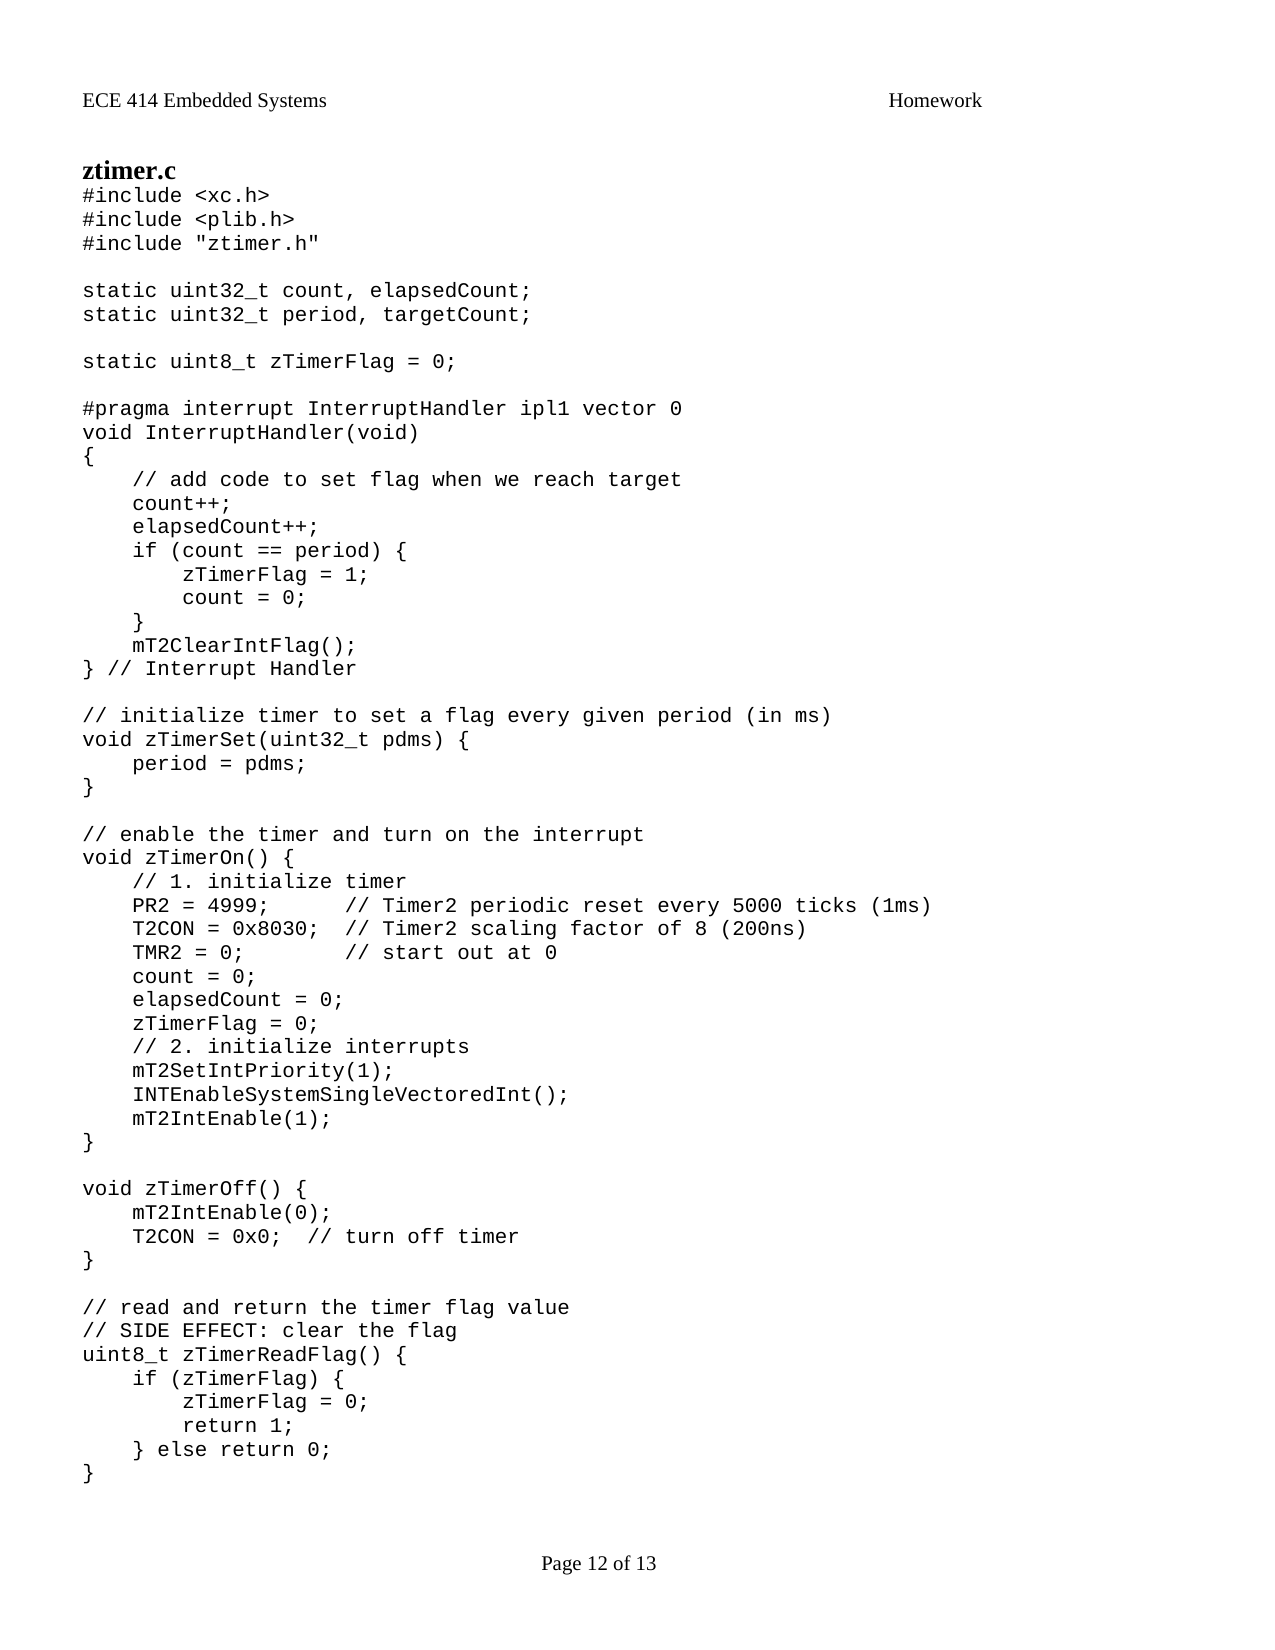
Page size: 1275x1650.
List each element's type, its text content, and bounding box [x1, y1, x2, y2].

text if (zTimerFlag) { [82, 1368, 1115, 1391]
text #include "ztimer.h" [82, 233, 1115, 256]
text // SIDE EFFECT: clear the flag [82, 1320, 1115, 1344]
text INTEnableSystemSingleVectoredInt(); [82, 1084, 1115, 1107]
text void zTimerOn() { [82, 847, 1115, 871]
text static uint8_t zTimerFlag = 0; [82, 351, 1115, 374]
text mT2IntEnable(1); [82, 1107, 1115, 1131]
text TMR2 = 0; // start out at 0 [82, 942, 1115, 966]
text } [82, 776, 1115, 800]
text // read and return the timer flag value [82, 1297, 1115, 1320]
text count = 0; [82, 966, 1115, 989]
text } [82, 1131, 1115, 1155]
text // 2. initialize interrupts [82, 1037, 1115, 1060]
text mT2IntEnable(0); [82, 1202, 1115, 1226]
text PR2 = 4999; // Timer2 periodic reset every 5000 ticks (1ms) [82, 895, 1115, 918]
text // 1. initialize timer [82, 871, 1115, 895]
text mT2SetIntPriority(1); [82, 1060, 1115, 1084]
text // enable the timer and turn on the interrupt [82, 824, 1115, 847]
text if (count == period) { [82, 540, 1115, 564]
text zTimerFlag = 0; [82, 1013, 1115, 1037]
text mT2ClearIntFlag(); [82, 634, 1115, 658]
text { [82, 445, 1115, 469]
text uint8_t zTimerReadFlag() { [82, 1344, 1115, 1368]
text void InterruptHandler(void) [82, 422, 1115, 445]
text // add code to set flag when we reach target [82, 469, 1115, 493]
text elapsedCount = 0; [82, 989, 1115, 1013]
text return 1; [82, 1415, 1115, 1438]
text static uint32_t period, targetCount; [82, 303, 1115, 327]
text } [82, 1249, 1115, 1273]
text #include <xc.h> [82, 185, 1115, 209]
text T2CON = 0x0; // turn off timer [82, 1226, 1115, 1249]
text #include <plib.h> [82, 209, 1115, 233]
text period = pdms; [82, 753, 1115, 776]
text void zTimerOff() { [82, 1178, 1115, 1202]
text zTimerFlag = 1; [82, 564, 1115, 587]
text static uint32_t count, elapsedCount; [82, 280, 1115, 303]
subtitle ztimer.c [82, 154, 1115, 185]
text elapsedCount++; [82, 516, 1115, 540]
text #pragma interrupt InterruptHandler ipl1 vector 0 [82, 398, 1115, 422]
text T2CON = 0x8030; // Timer2 scaling factor of 8 (200ns) [82, 918, 1115, 942]
text // initialize timer to set a flag every given period (in ms) [82, 706, 1115, 729]
text } else return 0; [82, 1438, 1115, 1462]
text zTimerFlag = 0; [82, 1391, 1115, 1415]
text } // Interrupt Handler [82, 658, 1115, 682]
text } [82, 611, 1115, 634]
text count = 0; [82, 587, 1115, 611]
text void zTimerSet(uint32_t pdms) { [82, 729, 1115, 753]
text } [82, 1462, 1115, 1486]
text count++; [82, 493, 1115, 516]
